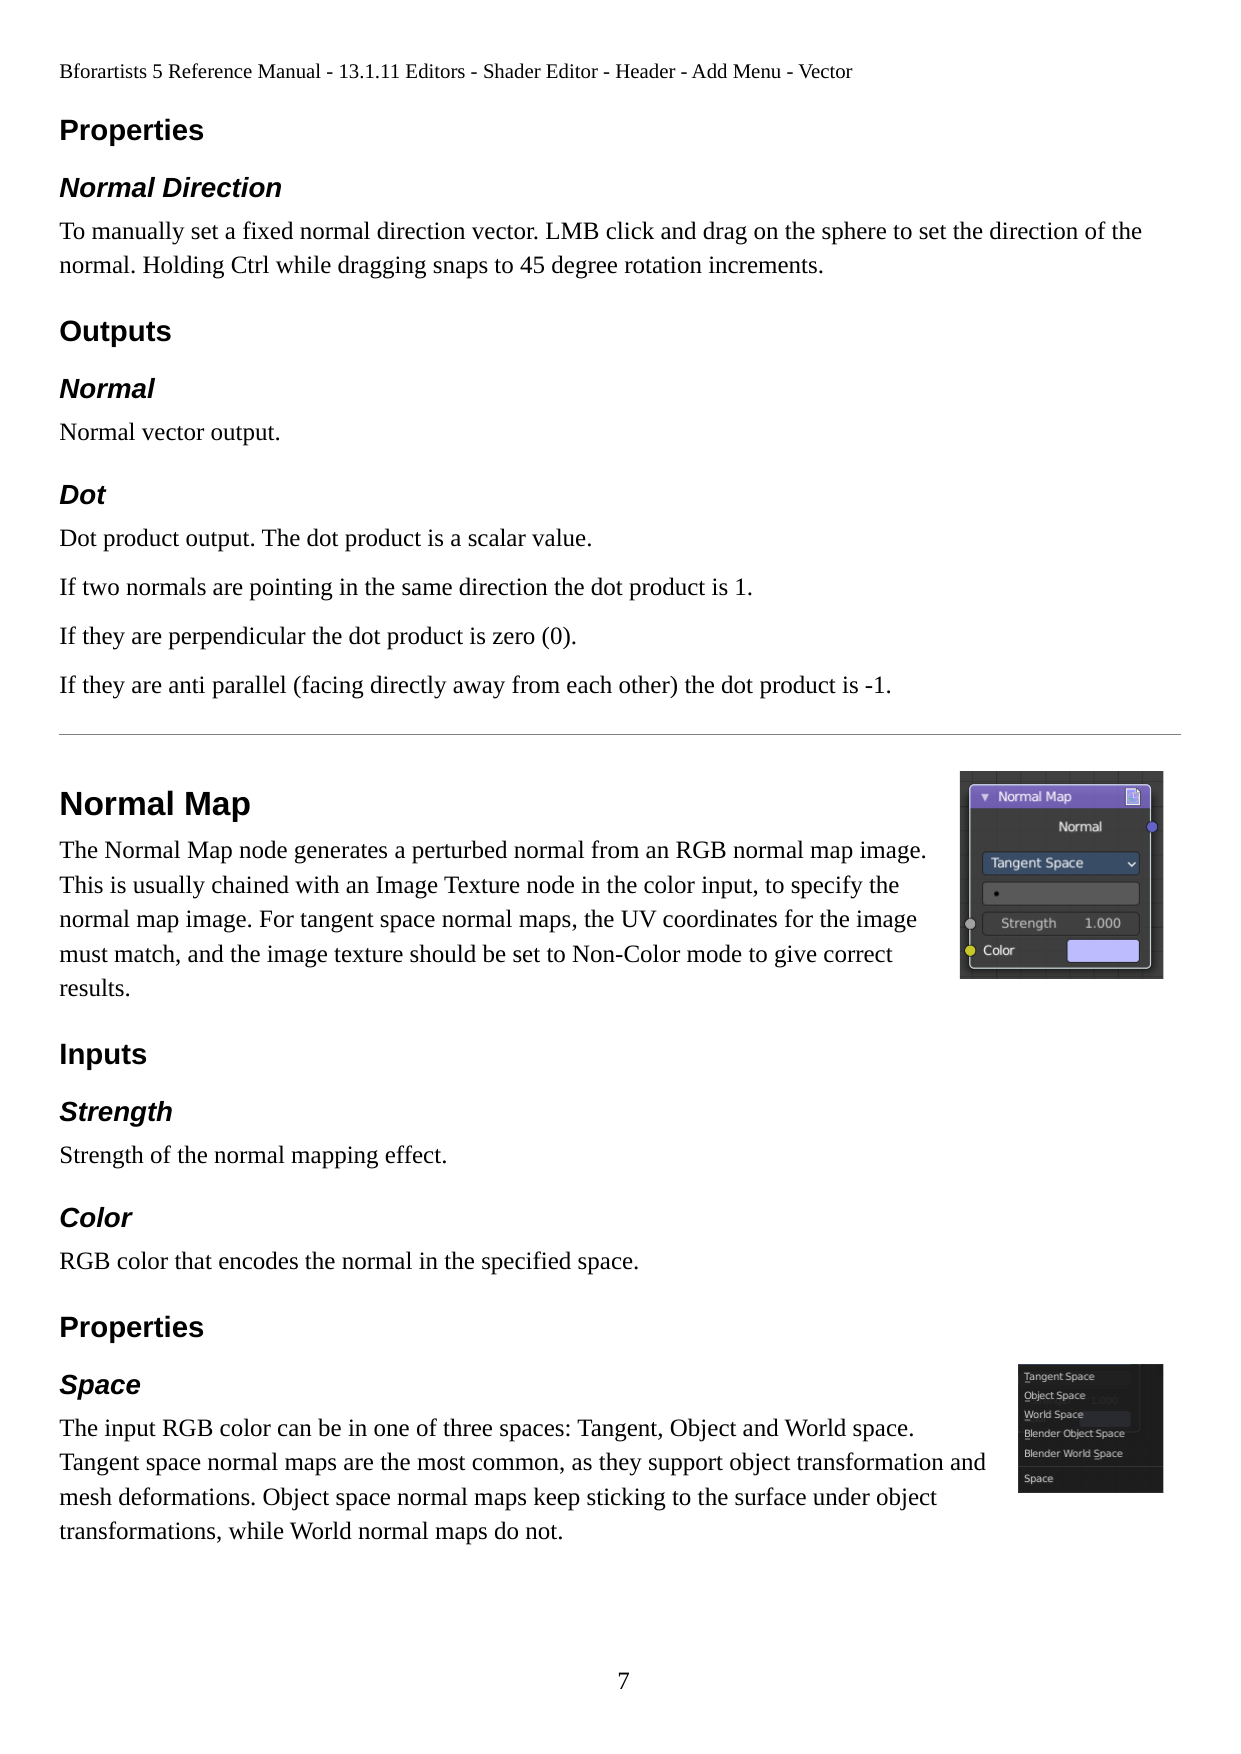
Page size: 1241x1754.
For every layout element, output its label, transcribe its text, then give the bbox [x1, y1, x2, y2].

subtitle Strength [59, 1096, 1181, 1127]
text The input RGB color can be in one of three spaces: Tangent, Object and World space. Tangent space normal maps are the most common, as they support object transformation and mesh deformations. Object space normal maps keep sticking to the surface under object transformations, while World normal maps do not. [59, 1413, 1181, 1545]
subtitle Normal Map [59, 784, 959, 823]
text Strength of the normal mapping effect. [59, 1140, 1181, 1169]
picture [1018, 1364, 1164, 1493]
subtitle Space [59, 1368, 1018, 1400]
subtitle Properties [59, 113, 1181, 146]
text Dot product output. The dot product is a scalar value. [59, 523, 1181, 552]
subtitle Properties [59, 1309, 1181, 1343]
text Normal vector output. [59, 417, 1181, 446]
subtitle Inputs [59, 1037, 1181, 1071]
text If they are anti parallel (facing directly away from each other) the dot product is -1. [59, 670, 1181, 699]
text If they are perpendicular the dot product is zero (0). [59, 621, 1181, 650]
subtitle Normal [59, 373, 1181, 404]
subtitle Normal Direction [59, 171, 1181, 203]
subtitle Color [59, 1202, 1181, 1233]
subtitle Outputs [59, 314, 1181, 348]
subtitle Dot [59, 478, 1181, 510]
picture [959, 771, 1164, 979]
subtitle [1164, 784, 1181, 823]
subtitle [1164, 1368, 1181, 1400]
text To manually set a fixed normal direction vector. LMB click and drag on the sphere to set the direction of the normal. Holding Ctrl while dragging snaps to 45 degree rotation increments. [59, 216, 1181, 279]
text RGB color that encodes the normal in the specified space. [59, 1246, 1181, 1275]
text The Normal Map node generates a perturbed normal from an RGB normal map image. This is usually chained with an Image Texture node in the color input, to specify the normal map image. For tangent space normal maps, the UV coordinates for the image must match, and the image texture should be set to Non-Color mode to give correct results. [59, 835, 1181, 1002]
text If two normals are pointing in the same direction the dot product is 1. [59, 572, 1181, 601]
